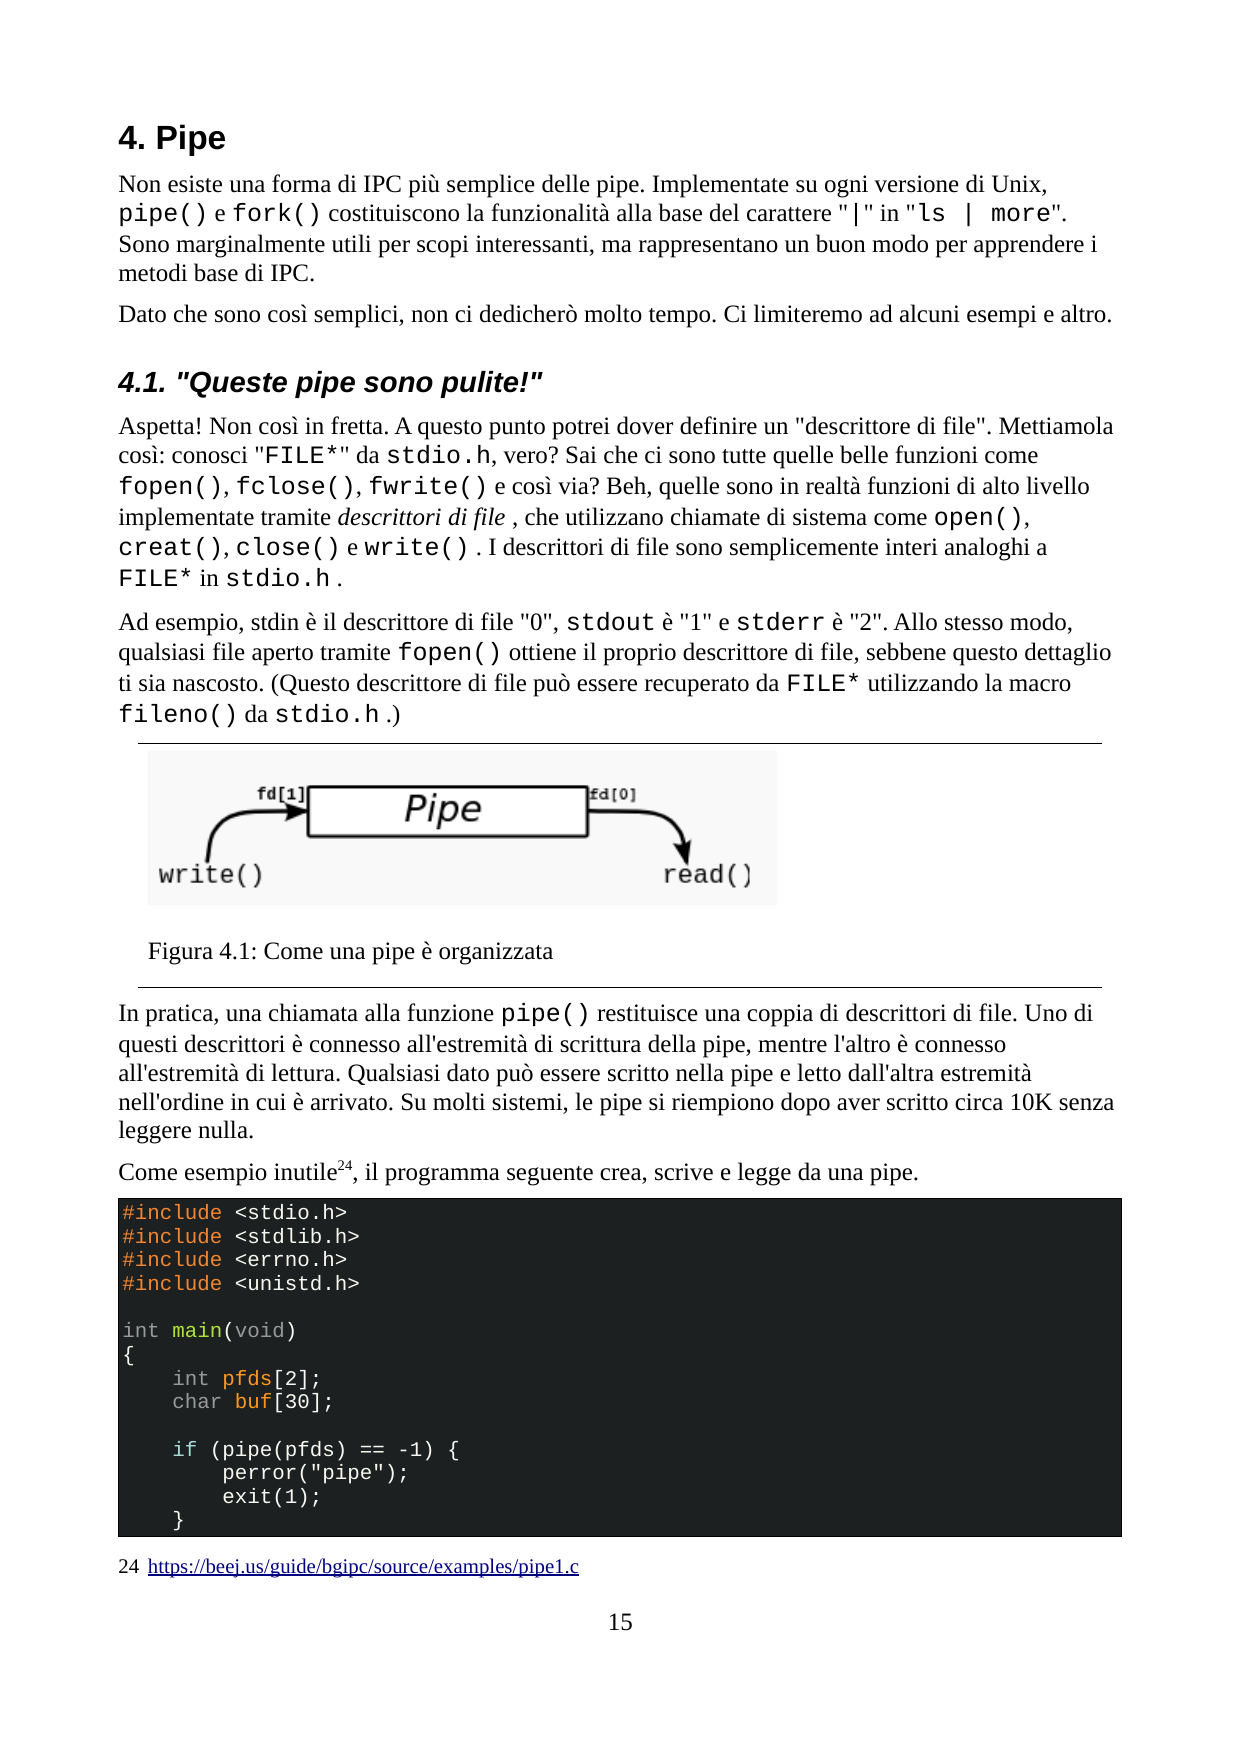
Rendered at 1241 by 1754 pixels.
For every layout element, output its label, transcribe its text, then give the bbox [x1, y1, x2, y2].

text Come esempio inutile, il programma seguente crea, scrive e legge da una pipe. [118, 1157, 1122, 1186]
text #include <stdio.h> [119, 1199, 1121, 1222]
subtitle "Queste pipe sono pulite!" [118, 365, 1122, 399]
text Dato che sono così semplici, non ci dedicherò molto tempo. Ci limiteremo ad alcuni esempi e altro. [118, 299, 1122, 328]
text perror("pipe"); [119, 1458, 1121, 1482]
text if (pipe(pfds) == -1) { [119, 1434, 1121, 1458]
text exit(1); [119, 1482, 1121, 1506]
text In pratica, una chiamata alla funzione pipe() restituisce una coppia di descrittori di file. Uno di questi descrittori è connesso all'estremità di scrittura della pipe, mentre l'altro è connesso all'estremità di lettura. Qualsiasi dato può essere scritto nella pipe e letto dall'altra estremità nell'ordine in cui è arrivato. Su molti sistemi, le pipe si riempiono dopo aver scritto circa 10K senza leggere nulla. [118, 998, 1122, 1144]
text { [119, 1340, 1121, 1364]
text https://beej.us/guide/bgipc/source/examples/pipe1.c [118, 1553, 1122, 1578]
text Non esiste una forma di IPC più semplice delle pipe. Implementate su ogni versione di Unix, pipe() e fork() costituiscono la funzionalità alla base del carattere "|" in "ls | more". Sono marginalmente utili per scopi interessanti, ma rappresentano un buon modo per apprendere i metodi base di IPC. [118, 169, 1122, 286]
text char buf[30]; [119, 1387, 1121, 1411]
text #include <errno.h> [119, 1245, 1121, 1269]
text int pfds[2]; [119, 1364, 1121, 1387]
text int main(void) [119, 1316, 1121, 1340]
text #include <unistd.h> [119, 1269, 1121, 1293]
picture [147, 751, 778, 905]
table_header [138, 744, 1102, 927]
table_cell Figura 4.1: Come una pipe è organizzata [138, 927, 1102, 987]
subtitle Pipe [118, 118, 1122, 157]
text } [119, 1506, 1121, 1536]
text #include <stdlib.h> [119, 1222, 1121, 1245]
text Aspetta! Non così in fretta. A questo punto potrei dover definire un "descrittore di file". Mettiamola così: conosci "FILE*" da stdio.h, vero? Sai che ci sono tutte quelle belle funzioni come fopen(), fclose(), fwrite() e così via? Beh, quelle sono in realtà funzioni di alto livello implementate tramite descrittori di file , che utilizzano chiamate di sistema come open(), creat(), close() e write() . I descrittori di file sono semplicemente interi analoghi a FILE* in stdio.h . [118, 411, 1122, 594]
text Ad esempio, stdin è il descrittore di file "0", stdout è "1" e stderr è "2". Allo stesso modo, qualsiasi file aperto tramite fopen() ottiene il proprio descrittore di file, sebbene questo dettaglio ti sia nascosto. (Questo descrittore di file può essere recuperato da FILE* utilizzando la macro fileno() da stdio.h .) [118, 607, 1122, 730]
